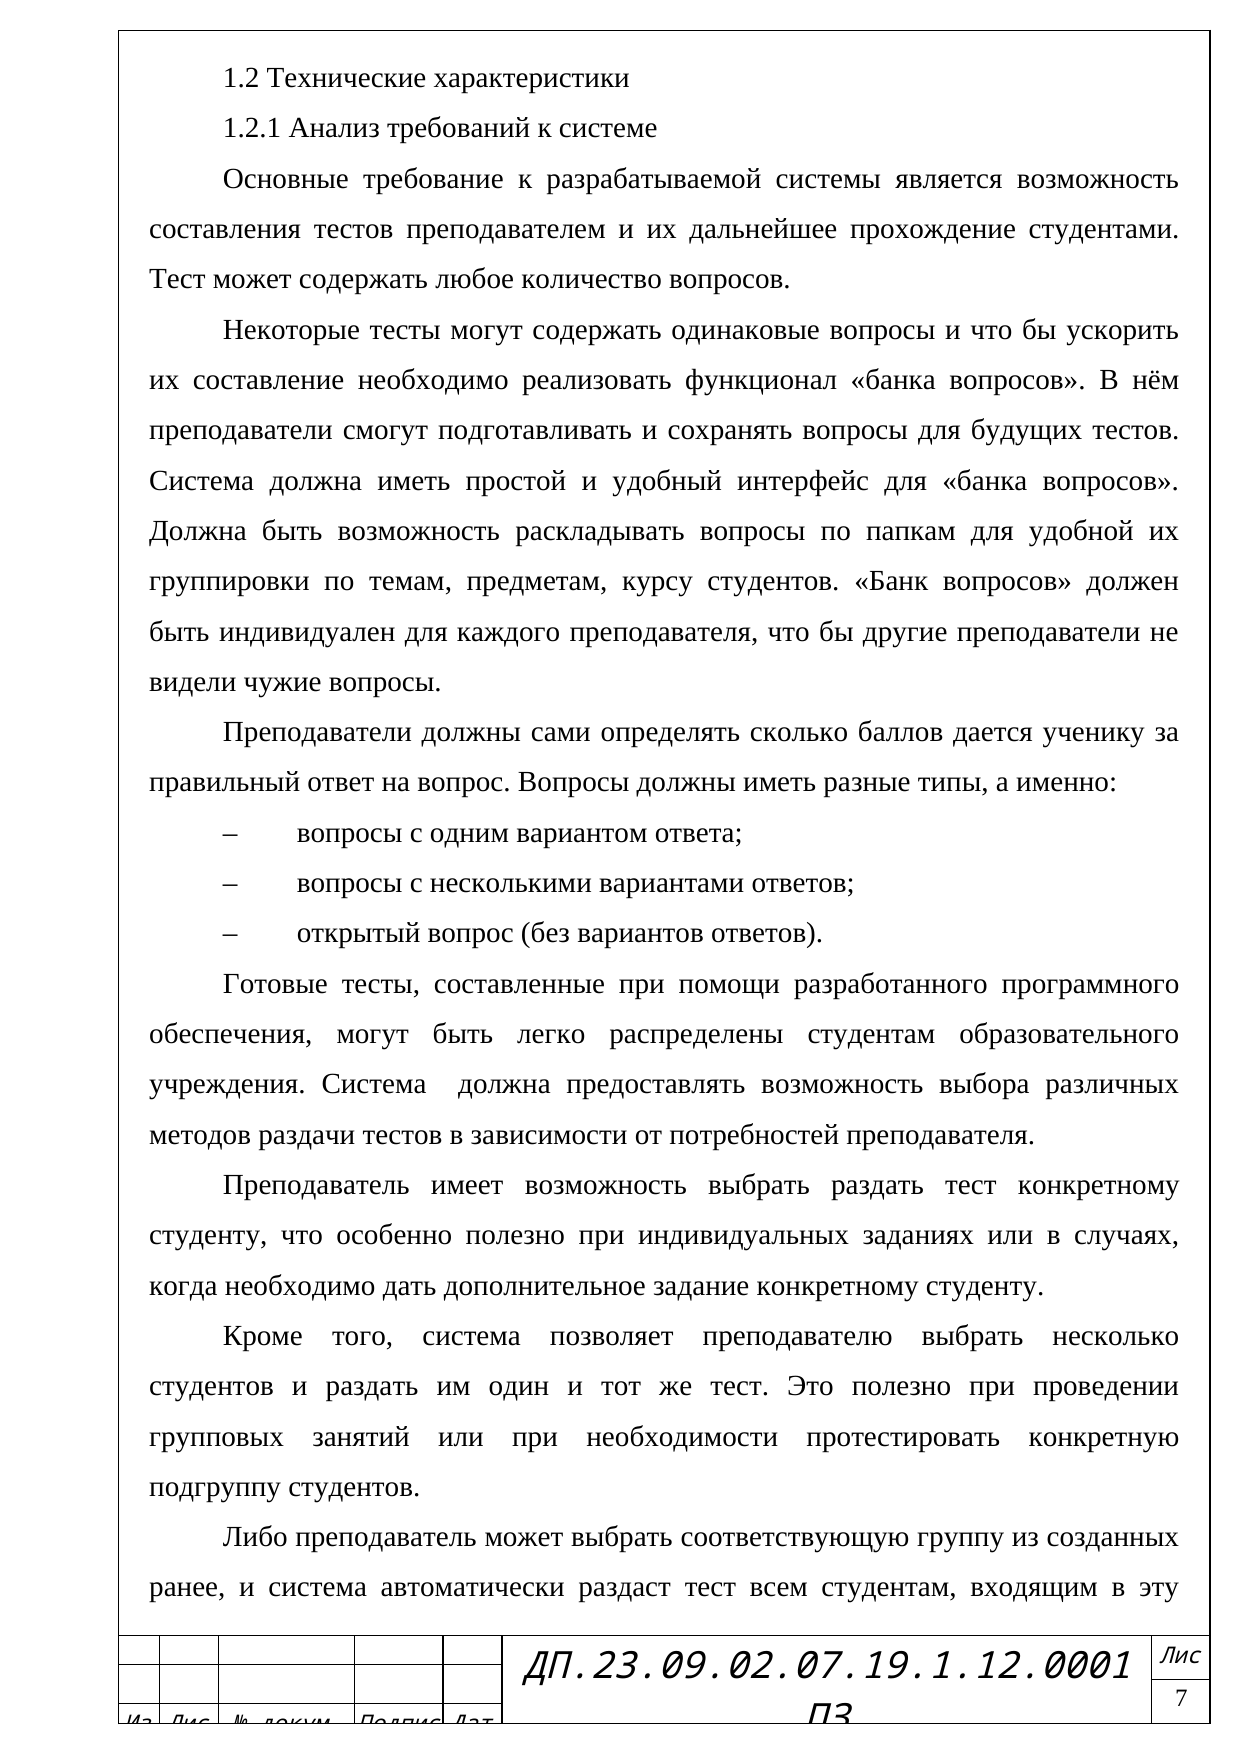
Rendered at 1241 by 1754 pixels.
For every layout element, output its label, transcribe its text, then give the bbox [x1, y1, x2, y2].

text Готовые тесты, составленные при помощи разработанного программного обеспечения, могут быть легко распределены студентам образовательного учреждения. Система должна предоставлять возможность выбора различных методов раздачи тестов в зависимости от потребностей преподавателя. [149, 966, 1180, 1150]
subtitle 1.2 Технические характеристики [149, 60, 1180, 94]
text Основные требование к разрабатываемой системы является возможность составления тестов преподавателем и их дальнейшее прохождение студентами. Тест может содержать любое количество вопросов. [149, 161, 1180, 295]
text Преподаватели должны сами определять сколько баллов дается ученику за правильный ответ на вопрос. Вопросы должны иметь разные типы, а именно: [149, 714, 1180, 798]
text Кроме того, система позволяет преподавателю выбрать несколько студентов и раздать им один и тот же тест. Это полезно при проведении групповых занятий или при необходимости протестировать конкретную подгруппу студентов. [149, 1318, 1180, 1502]
text Преподаватель имеет возможность выбрать раздать тест конкретному студенту, что особенно полезно при индивидуальных заданиях или в случаях, когда необходимо дать дополнительное задание конкретному студенту. [149, 1167, 1180, 1301]
list открытый вопрос (без вариантов ответов). [149, 916, 1180, 949]
list вопросы с несколькими вариантами ответов; [149, 865, 1180, 899]
text Некоторые тесты могут содержать одинаковые вопросы и что бы ускорить их составление необходимо реализовать функционал «банка вопросов». В нём преподаватели смогут подготавливать и сохранять вопросы для будущих тестов. Система должна иметь простой и удобный интерфейс для «банка вопросов». Должна быть возможность раскладывать вопросы по папкам для удобной их группировки по темам, предметам, курсу студентов. «Банк вопросов» должен быть индивидуален для каждого преподавателя, что бы другие преподаватели не видели чужие вопросы. [149, 312, 1180, 697]
text Либо преподаватель может выбрать соответствующую группу из созданных ранее, и система автоматически раздаст тест всем студентам, входящим в эту [149, 1519, 1180, 1603]
list вопросы с одним вариантом ответа; [149, 815, 1180, 848]
subtitle 1.2.1 Анализ требований к системе [149, 111, 1180, 144]
